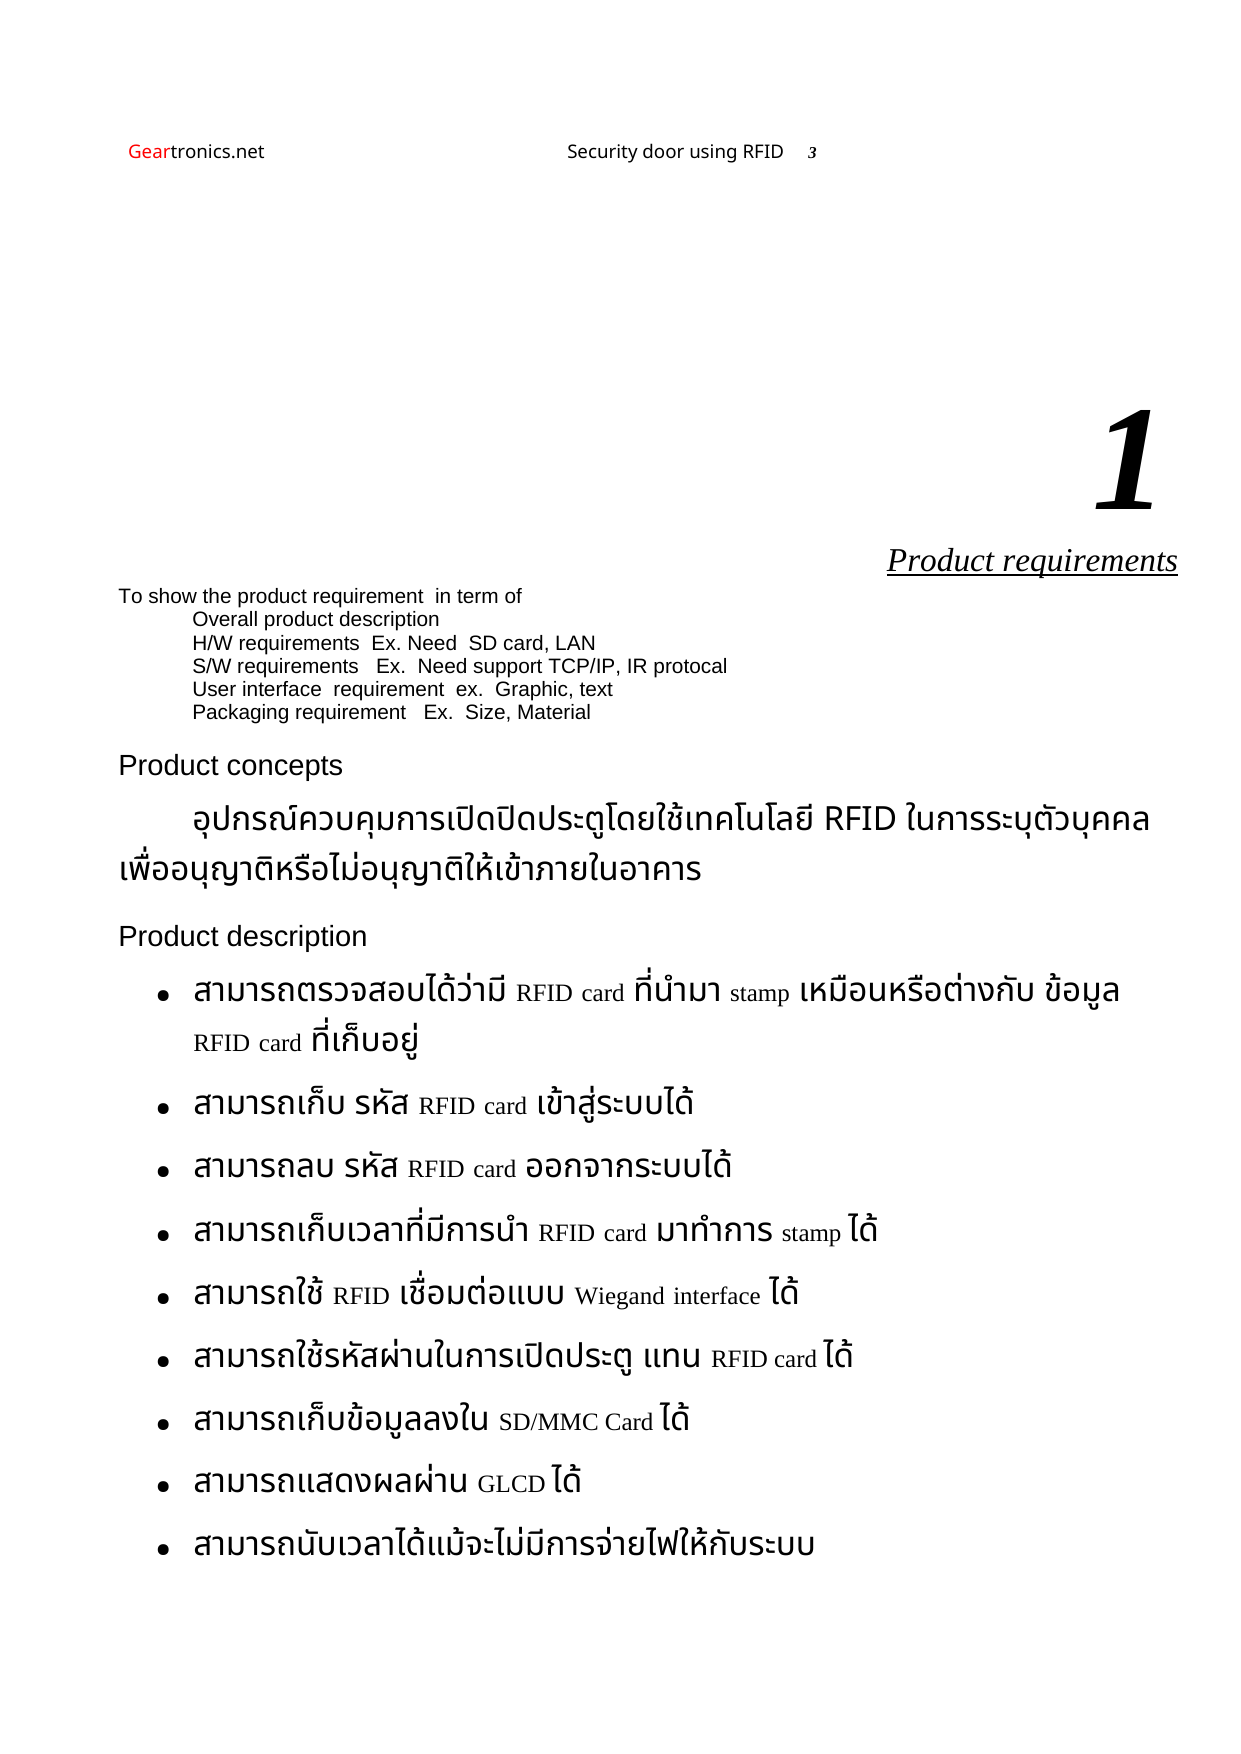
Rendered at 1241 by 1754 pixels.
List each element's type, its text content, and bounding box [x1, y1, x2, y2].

text อุปกรณ์ควบคุมการเปิดปิดประตูโดยใช้เทคโนโลยี RFID ในการระบุตัวบุคคลเพื่ออนุญาติหรือไม่อนุญาติให้เข้าภายในอาคาร [118, 794, 1181, 895]
list สามารถตรวจสอบได้ว่ามี RFID card ที่นำมา stamp เหมือนหรือต่างกับ ข้อมูล RFID card ที่เก็บอยู่ [156, 965, 1181, 1067]
list สามารถนับเวลาได้แม้จะไม่มีการจ่ายไฟให้กับระบบ [156, 1520, 1181, 1571]
title Product requirements [118, 542, 1181, 579]
list สามารถแสดงผลผ่าน GLCD ได้ [156, 1457, 1181, 1508]
text User interface requirement ex. Graphic, text [118, 678, 1181, 701]
text Packaging requirement Ex. Size, Material [118, 701, 1181, 724]
subtitle Product description [118, 920, 1181, 953]
text To show the product requirement in term of [118, 585, 1181, 608]
text S/W requirements Ex. Need support TCP/IP, IR protocal [118, 654, 1181, 678]
text 1 [118, 376, 1181, 542]
list สามารถเก็บเวลาที่มีการนำ RFID card มาทำการ stampได้ [156, 1205, 1181, 1256]
text Overall product description [118, 608, 1181, 631]
list สามารถเก็บ รหัส RFID card เข้าสู่ระบบได้ [156, 1079, 1181, 1130]
text H/W requirements Ex. Need SD card, LAN [118, 631, 1181, 654]
subtitle Product concepts [118, 749, 1181, 782]
list สามารถใช้รหัสผ่านในการเปิดประตู แทน RFID card ได้ [156, 1332, 1181, 1382]
list สามารถเก็บข้อมูลลงใน SD/MMC Card ได้ [156, 1394, 1181, 1445]
list สามารถใช้ RFID เชื่อมต่อแบบ Wiegand interface ได้ [156, 1268, 1181, 1319]
list สามารถลบ รหัส RFID card ออกจากระบบได้ [156, 1142, 1181, 1193]
